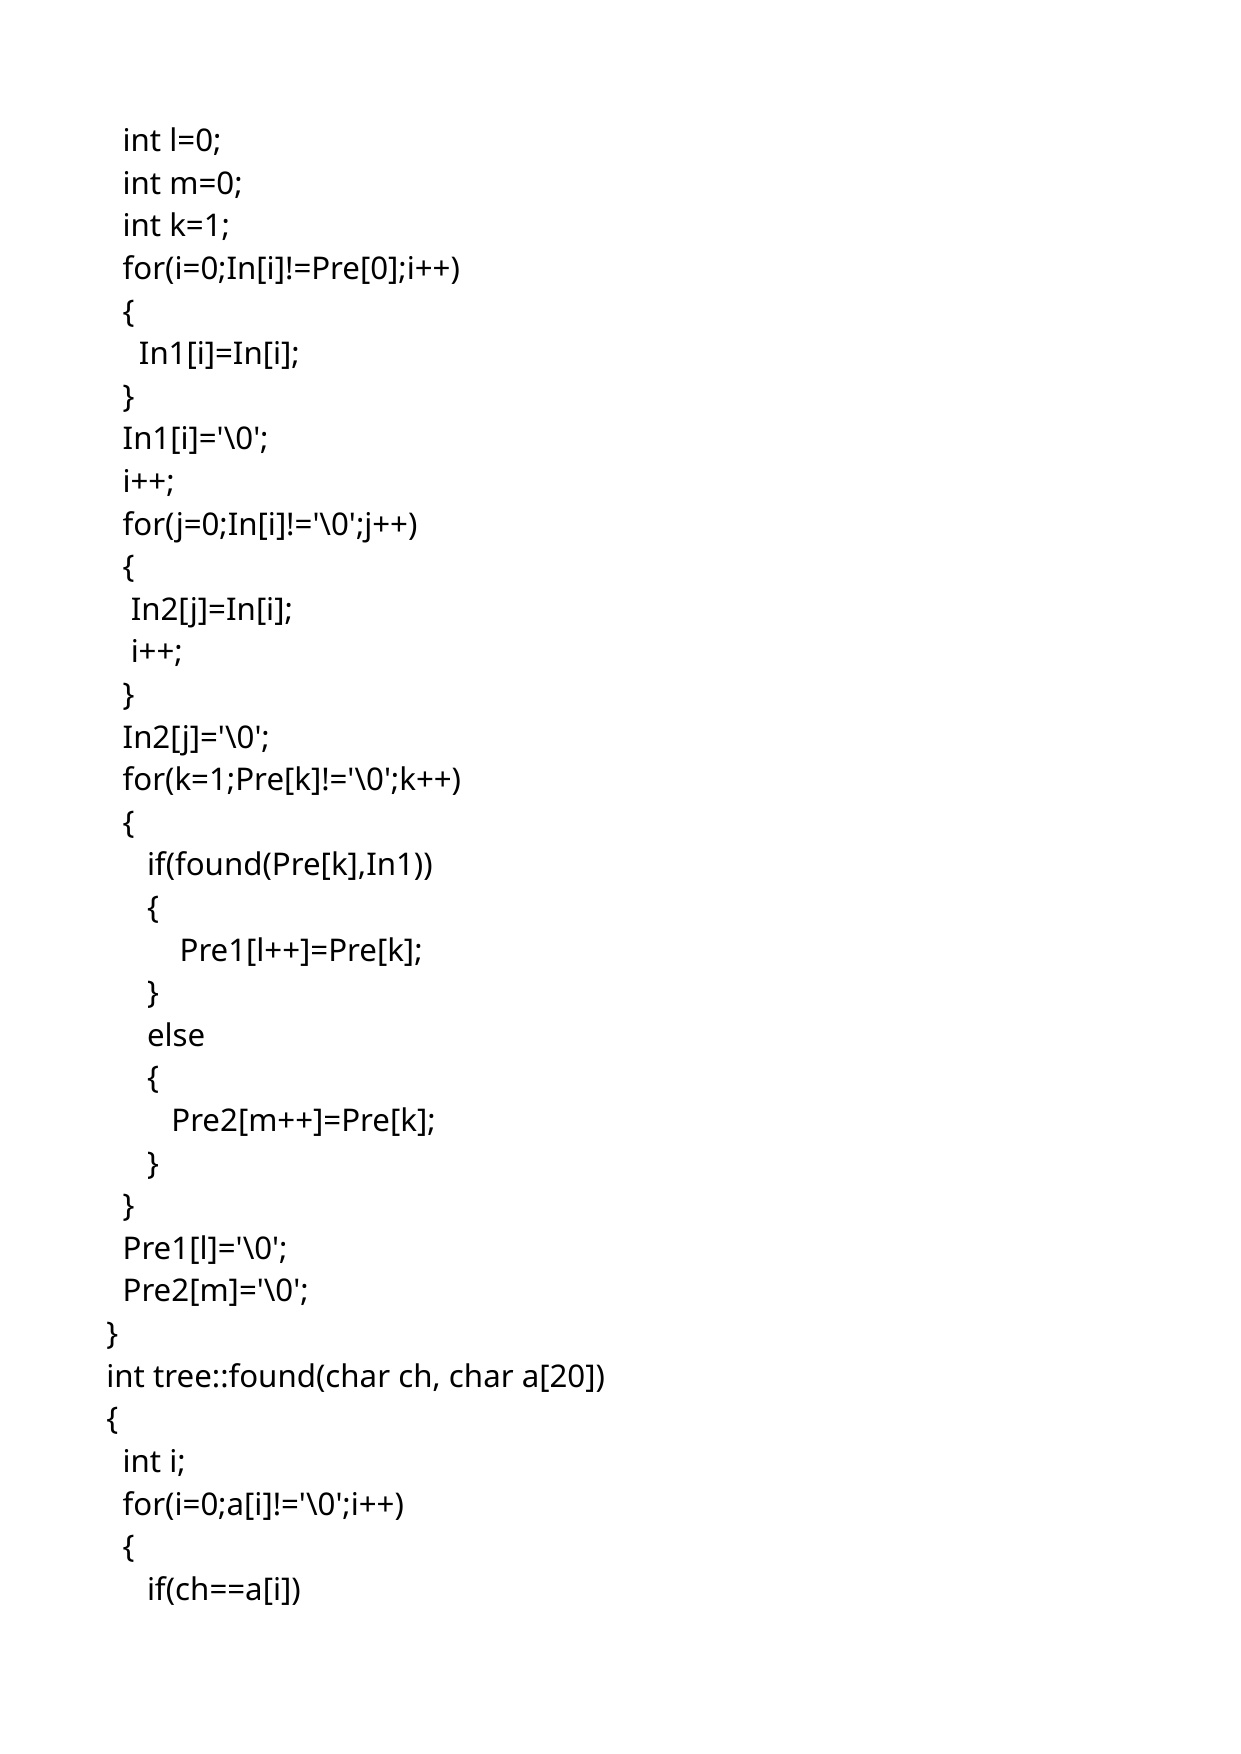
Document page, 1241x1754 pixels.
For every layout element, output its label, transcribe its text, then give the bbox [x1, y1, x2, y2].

text { [106, 885, 1167, 928]
text { [106, 800, 1167, 842]
text for(i=0;a[i]!='\0';i++) [106, 1481, 1167, 1524]
text { [106, 1396, 1167, 1439]
text Pre2[m++]=Pre[k]; [106, 1098, 1167, 1141]
text { [106, 1055, 1167, 1098]
text int tree::found(char ch, char a[20]) [106, 1354, 1167, 1396]
text } [106, 374, 1167, 416]
text } [106, 1141, 1167, 1183]
text } [106, 1183, 1167, 1226]
text int i; [106, 1439, 1167, 1481]
text Pre1[l++]=Pre[k]; [106, 928, 1167, 970]
text } [106, 970, 1167, 1013]
text In2[j]=In[i]; [106, 587, 1167, 629]
text } [106, 1311, 1167, 1354]
text { [106, 544, 1167, 587]
text int k=1; [106, 203, 1167, 246]
text int l=0; [106, 118, 1167, 161]
text if(ch==a[i]) [106, 1567, 1167, 1609]
text for(i=0;In[i]!=Pre[0];i++) [106, 246, 1167, 288]
text In1[i]='\0'; [106, 416, 1167, 459]
text if(found(Pre[k],In1)) [106, 842, 1167, 885]
text for(k=1;Pre[k]!='\0';k++) [106, 757, 1167, 800]
text In2[j]='\0'; [106, 714, 1167, 757]
text for(j=0;In[i]!='\0';j++) [106, 502, 1167, 544]
text else [106, 1013, 1167, 1055]
text i++; [106, 459, 1167, 502]
text In1[i]=In[i]; [106, 331, 1167, 374]
text Pre2[m]='\0'; [106, 1268, 1167, 1311]
text } [106, 672, 1167, 714]
text i++; [106, 629, 1167, 672]
text int m=0; [106, 161, 1167, 203]
text Pre1[l]='\0'; [106, 1226, 1167, 1268]
text { [106, 288, 1167, 331]
text { [106, 1524, 1167, 1567]
